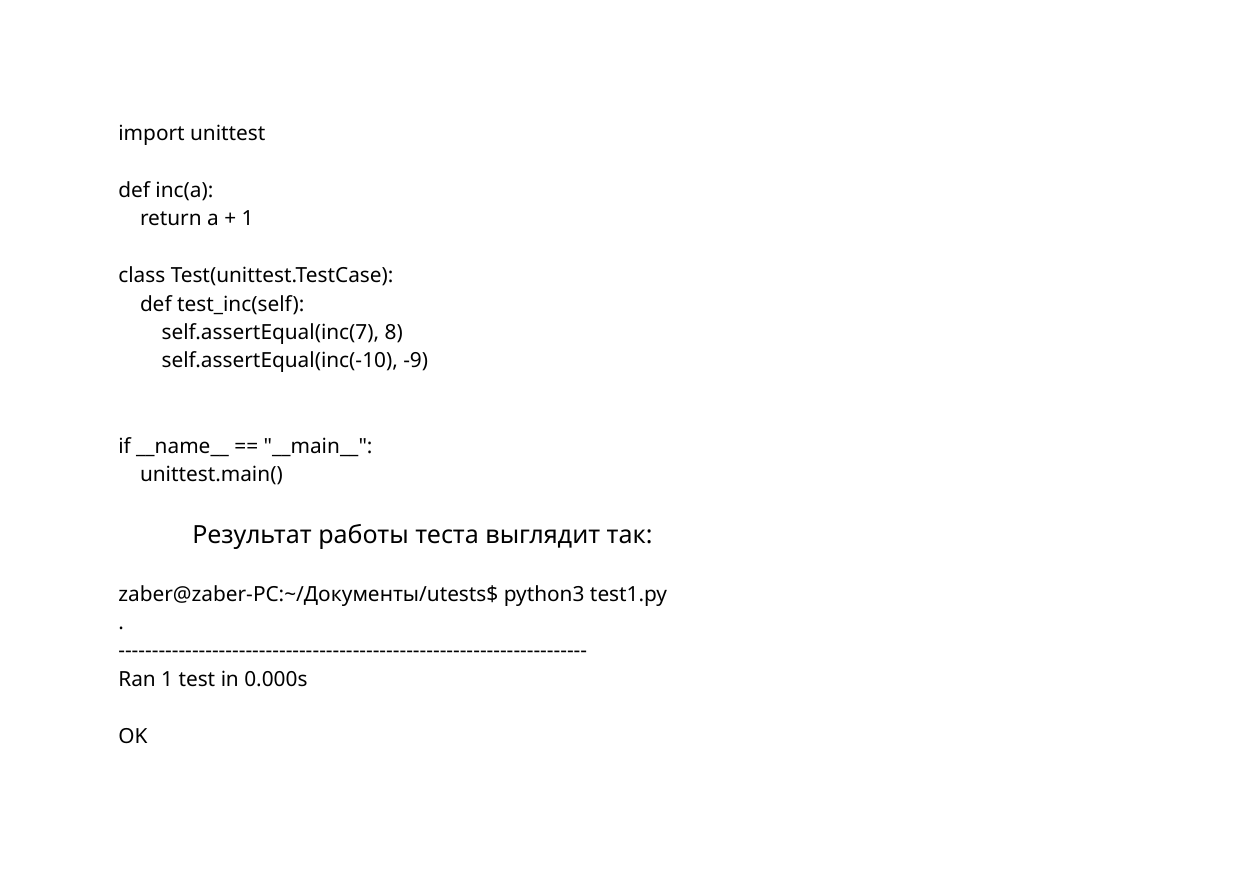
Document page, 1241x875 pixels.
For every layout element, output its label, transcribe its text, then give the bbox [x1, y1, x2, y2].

text zaber@zaber-PC:~/Документы/utests$ python3 test1.py [118, 579, 1122, 607]
text if __name__ == "__main__": [118, 431, 1122, 459]
text return a + 1 [118, 203, 1122, 232]
text OK [118, 721, 1122, 749]
text Результат работы теста выглядит так: [118, 516, 1122, 550]
text unittest.main() [118, 459, 1122, 488]
text self.assertEqual(inc(7), 8) [118, 317, 1122, 346]
text Ran 1 test in 0.000s [118, 664, 1122, 692]
text def inc(a): [118, 175, 1122, 203]
text self.assertEqual(inc(-10), -9) [118, 346, 1122, 374]
text class Test(unittest.TestCase): [118, 260, 1122, 289]
text def test_inc(self): [118, 289, 1122, 317]
text ---------------------------------------------------------------------- [118, 636, 1122, 664]
text . [118, 607, 1122, 636]
text import unittest [118, 118, 1122, 147]
